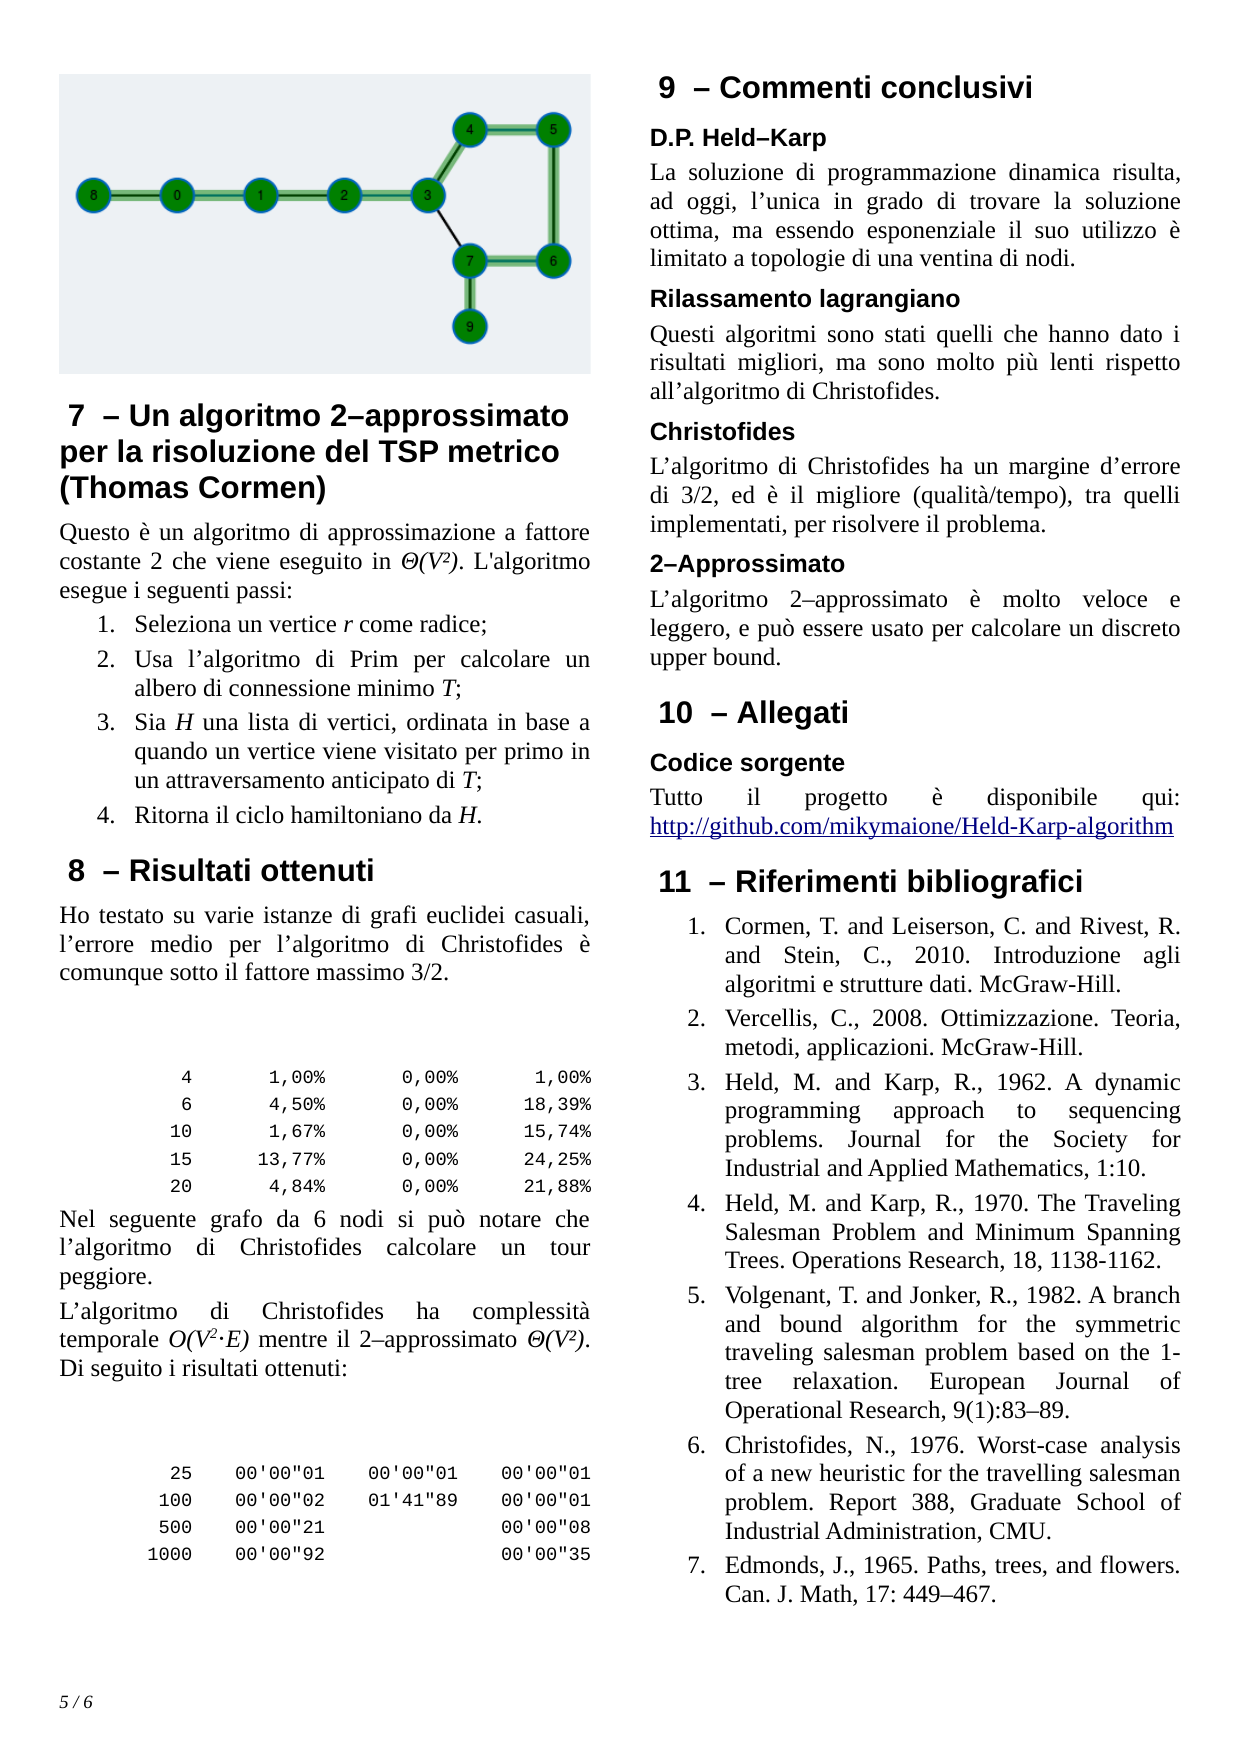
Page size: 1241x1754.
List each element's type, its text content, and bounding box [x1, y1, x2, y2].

table_header Nodi [59, 986, 192, 1062]
subtitle Risultati ottenuti [59, 852, 591, 888]
text L’algoritmo di Christofides ha un margine d’errore di 3/2, ed è il migliore (qualità/tempo), tra quelli implementati, per risolvere il problema. [649, 451, 1181, 538]
table_cell 18,39% [458, 1089, 591, 1116]
subtitle 2–Approssimato [649, 549, 1181, 578]
table_cell 01'41"89 [325, 1485, 458, 1512]
table_cell 0,00% [325, 1089, 458, 1116]
text Ho testato su varie istanze di grafi euclidei casuali, l’errore medio per l’algoritmo di Christofides è comunque sotto il fattore massimo 3/2. [59, 900, 591, 986]
table_cell 10 [59, 1116, 192, 1143]
table_cell 1,67% [192, 1116, 325, 1143]
list Volgenant, T. and Jonker, R., 1982. A branch and bound algorithm for the symmetric traveling salesman problem based on the 1-tree relaxation. European Journal of Operational Research, 9(1):83–89. [687, 1280, 1181, 1424]
table_cell 4,50% [192, 1089, 325, 1116]
list Christofides, N., 1976. Worst-case analysis of a new heuristic for the travelling salesman problem. Report 388, Graduate School of Industrial Administration, CMU. [687, 1430, 1181, 1545]
table_cell 25 [59, 1458, 192, 1485]
subtitle Commenti conclusivi [649, 69, 1181, 105]
text Nel seguente grafo da 6 nodi si può notare che l’algoritmo di Christofides calcolare un tour peggiore. [59, 1204, 591, 1290]
list Edmonds, J., 1965. Paths, trees, and flowers. Can. J. Math, 17: 449–467. [687, 1551, 1181, 1608]
list Held, M. and Karp, R., 1962. A dynamic programming approach to sequencing problems. Journal for the Society for Industrial and Applied Mathematics, 1:10. [687, 1067, 1181, 1182]
table_cell 00'00"01 [192, 1458, 325, 1485]
table_cell 2–appros. [458, 1409, 591, 1458]
table_cell 1000 [59, 1539, 192, 1566]
table_cell 4,84% [192, 1171, 325, 1198]
table_cell Christofides [192, 1409, 325, 1458]
subtitle Rilassamento lagrangiano [649, 284, 1181, 313]
text Questi algoritmi sono stati quelli che hanno dato i risultati migliori, ma sono molto più lenti rispetto all’algoritmo di Christofides. [649, 319, 1181, 405]
picture [59, 74, 591, 374]
table_cell 0,00% [325, 1116, 458, 1143]
subtitle Christofides [649, 417, 1181, 445]
table_cell 500 [59, 1512, 192, 1539]
table_cell 1,00% [458, 1062, 591, 1089]
table_cell 24,25% [458, 1143, 591, 1171]
table_cell 6 [59, 1089, 192, 1116]
text Tutto il progetto è disponibile qui: http://github.com/mikymaione/Held-Karp-algorithm [649, 782, 1181, 840]
table_cell 00'00"01 [458, 1458, 591, 1485]
table_cell 4 [59, 1062, 192, 1089]
subtitle D.P. Held–Karp [649, 122, 1181, 151]
table_cell 15 [59, 1143, 192, 1171]
table_header Tempo d’esecuzione [192, 1382, 591, 1409]
table_cell 0,00% [325, 1143, 458, 1171]
table_cell 0,00% [325, 1062, 458, 1089]
table_cell [325, 1539, 458, 1566]
table_cell Held–Karp [325, 1013, 458, 1062]
subtitle Un algoritmo 2–approssimato per la risoluzione del TSP metrico (Thomas Cormen) [59, 397, 591, 505]
list Cormen, T. and Leiserson, C. and Rivest, R. and Stein, C., 2010. Introduzione agli algoritmi e strutture dati. McGraw-Hill. [687, 911, 1181, 997]
table_header Nodi [59, 1382, 192, 1458]
table_cell 00'00"08 [458, 1512, 591, 1539]
table_cell [325, 1512, 458, 1539]
table_cell 00'00"01 [325, 1458, 458, 1485]
list Seleziona un vertice r come radice; [97, 609, 591, 638]
list Ritorna il ciclo hamiltoniano da H. [97, 800, 591, 828]
list Vercellis, C., 2008. Ottimizzazione. Teoria, metodi, applicazioni. McGraw-Hill. [687, 1003, 1181, 1061]
text Questo è un algoritmo di approssimazione a fattore costante 2 che viene eseguito in Θ(V²). L'algoritmo esegue i seguenti passi: [59, 517, 591, 603]
table_cell 00'00"02 [192, 1485, 325, 1512]
table_cell 00'00"92 [192, 1539, 325, 1566]
table_cell 0,00% [325, 1171, 458, 1198]
table_cell 1,00% [192, 1062, 325, 1089]
list Usa l’algoritmo di Prim per calcolare un albero di connessione minimo T; [97, 644, 591, 702]
table_cell 00'00"01 [458, 1485, 591, 1512]
table_cell 00'00"21 [192, 1512, 325, 1539]
table_cell 00'00"35 [458, 1539, 591, 1566]
text L’algoritmo 2–approssimato è molto veloce e leggero, e può essere usato per calcolare un discreto upper bound. [649, 584, 1181, 670]
table_cell 13,77% [192, 1143, 325, 1171]
text La soluzione di programmazione dinamica risulta, ad oggi, l’unica in grado di trovare la soluzione ottima, ma essendo esponenziale il suo utilizzo è limitato a topologie di una ventina di nodi. [649, 157, 1181, 272]
subtitle Allegati [649, 694, 1181, 730]
table_header Errore medio [192, 986, 591, 1013]
list Held, M. and Karp, R., 1970. The Traveling Salesman Problem and Minimum Spanning Trees. Operations Research, 18, 1138-1162. [687, 1188, 1181, 1274]
table_cell 20 [59, 1171, 192, 1198]
subtitle Codice sorgente [649, 748, 1181, 776]
table_cell Christofides [192, 1013, 325, 1062]
table_cell Held–Karp [325, 1409, 458, 1458]
table_cell 15,74% [458, 1116, 591, 1143]
table_cell 21,88% [458, 1171, 591, 1198]
text L’algoritmo di Christofides ha complessità temporale O(V2⋅E) mentre il 2–approssimato Θ(V²). Di seguito i risultati ottenuti: [59, 1296, 591, 1382]
list Sia H una lista di vertici, ordinata in base a quando un vertice viene visitato per primo in un attraversamento anticipato di T; [97, 707, 591, 794]
table_cell 100 [59, 1485, 192, 1512]
subtitle Riferimenti bibliografici [649, 863, 1181, 899]
table_cell [59, 69, 591, 74]
table_cell 2–appros. [458, 1013, 591, 1062]
